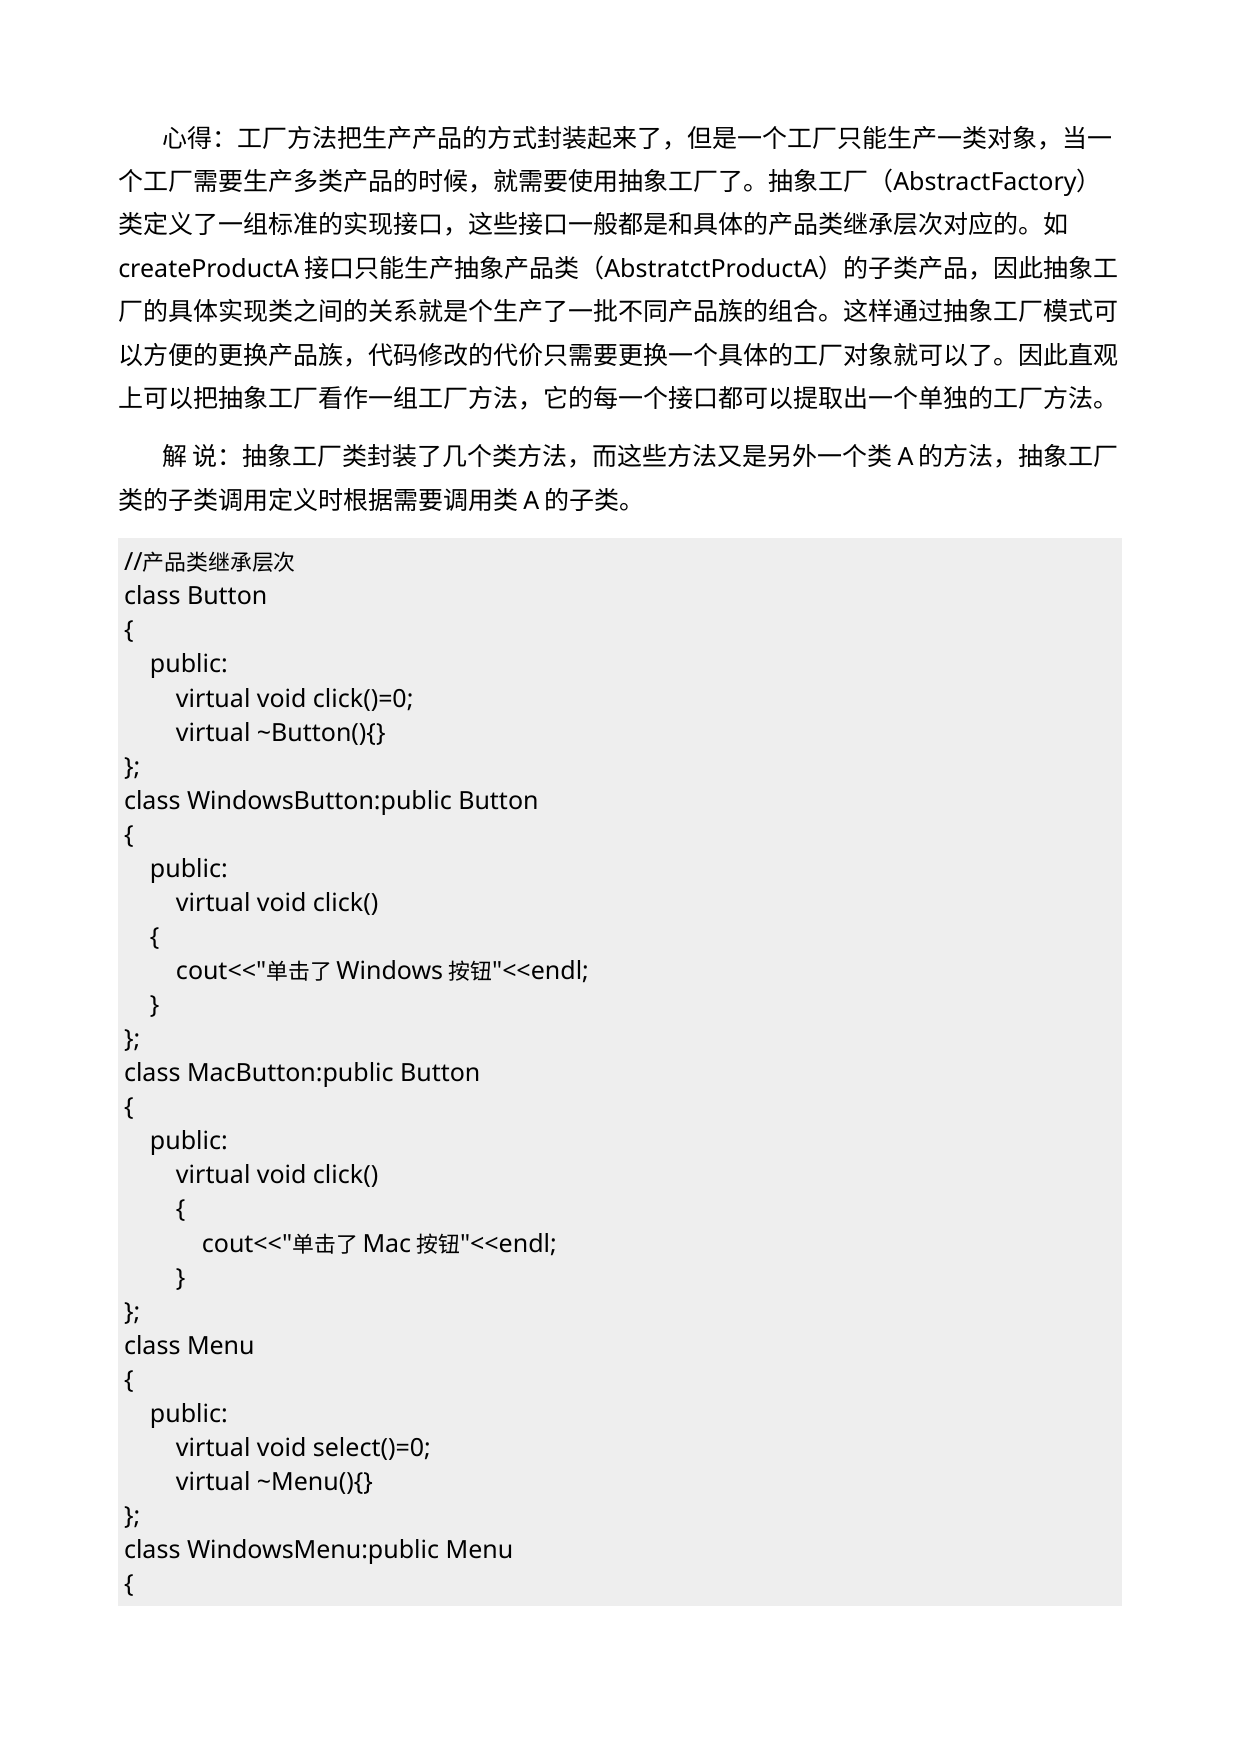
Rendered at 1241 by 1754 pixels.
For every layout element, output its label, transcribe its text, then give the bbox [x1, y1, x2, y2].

table_header //产品类继承层次 class Button { public: virtual void click()=0; virtual ~Button(){} }; class WindowsButton:public Button { public: virtual void click() { cout<<"单击了Windows按钮"<<endl; } }; class MacButton:public Button { public: virtual void click() { cout<<"单击了Mac按钮"<<endl; } }; class Menu { public: virtual void select()=0; virtual ~Menu(){} }; class WindowsMenu:public Menu { [118, 538, 1122, 1606]
text 解 说：抽象工厂类封装了几个类方法，而这些方法又是另外一个类A的方法，抽象工厂类的子类调用定义时根据需要调用类A的子类。 [118, 437, 1122, 516]
text 心得：工厂方法把生产产品的方式封装起来了，但是一个工厂只能生产一类对象，当一个工厂需要生产多类产品的时候，就需要使用抽象工厂了。抽象工厂（AbstractFactory）类定义了一组标准的实现接口，这些接口一般都是和具体的产品类继承层次对应的。如createProductA接口只能生产抽象产品类（AbstratctProductA）的子类产品，因此抽象工厂的具体实现类之间的关系就是个生产了一批不同产品族的组合。这样通过抽象工厂模式可以方便的更换产品族，代码修改的代价只需要更换一个具体的工厂对象就可以了。因此直观上可以把抽象工厂看作一组工厂方法，它的每一个接口都可以提取出一个单独的工厂方法。 [118, 118, 1122, 415]
